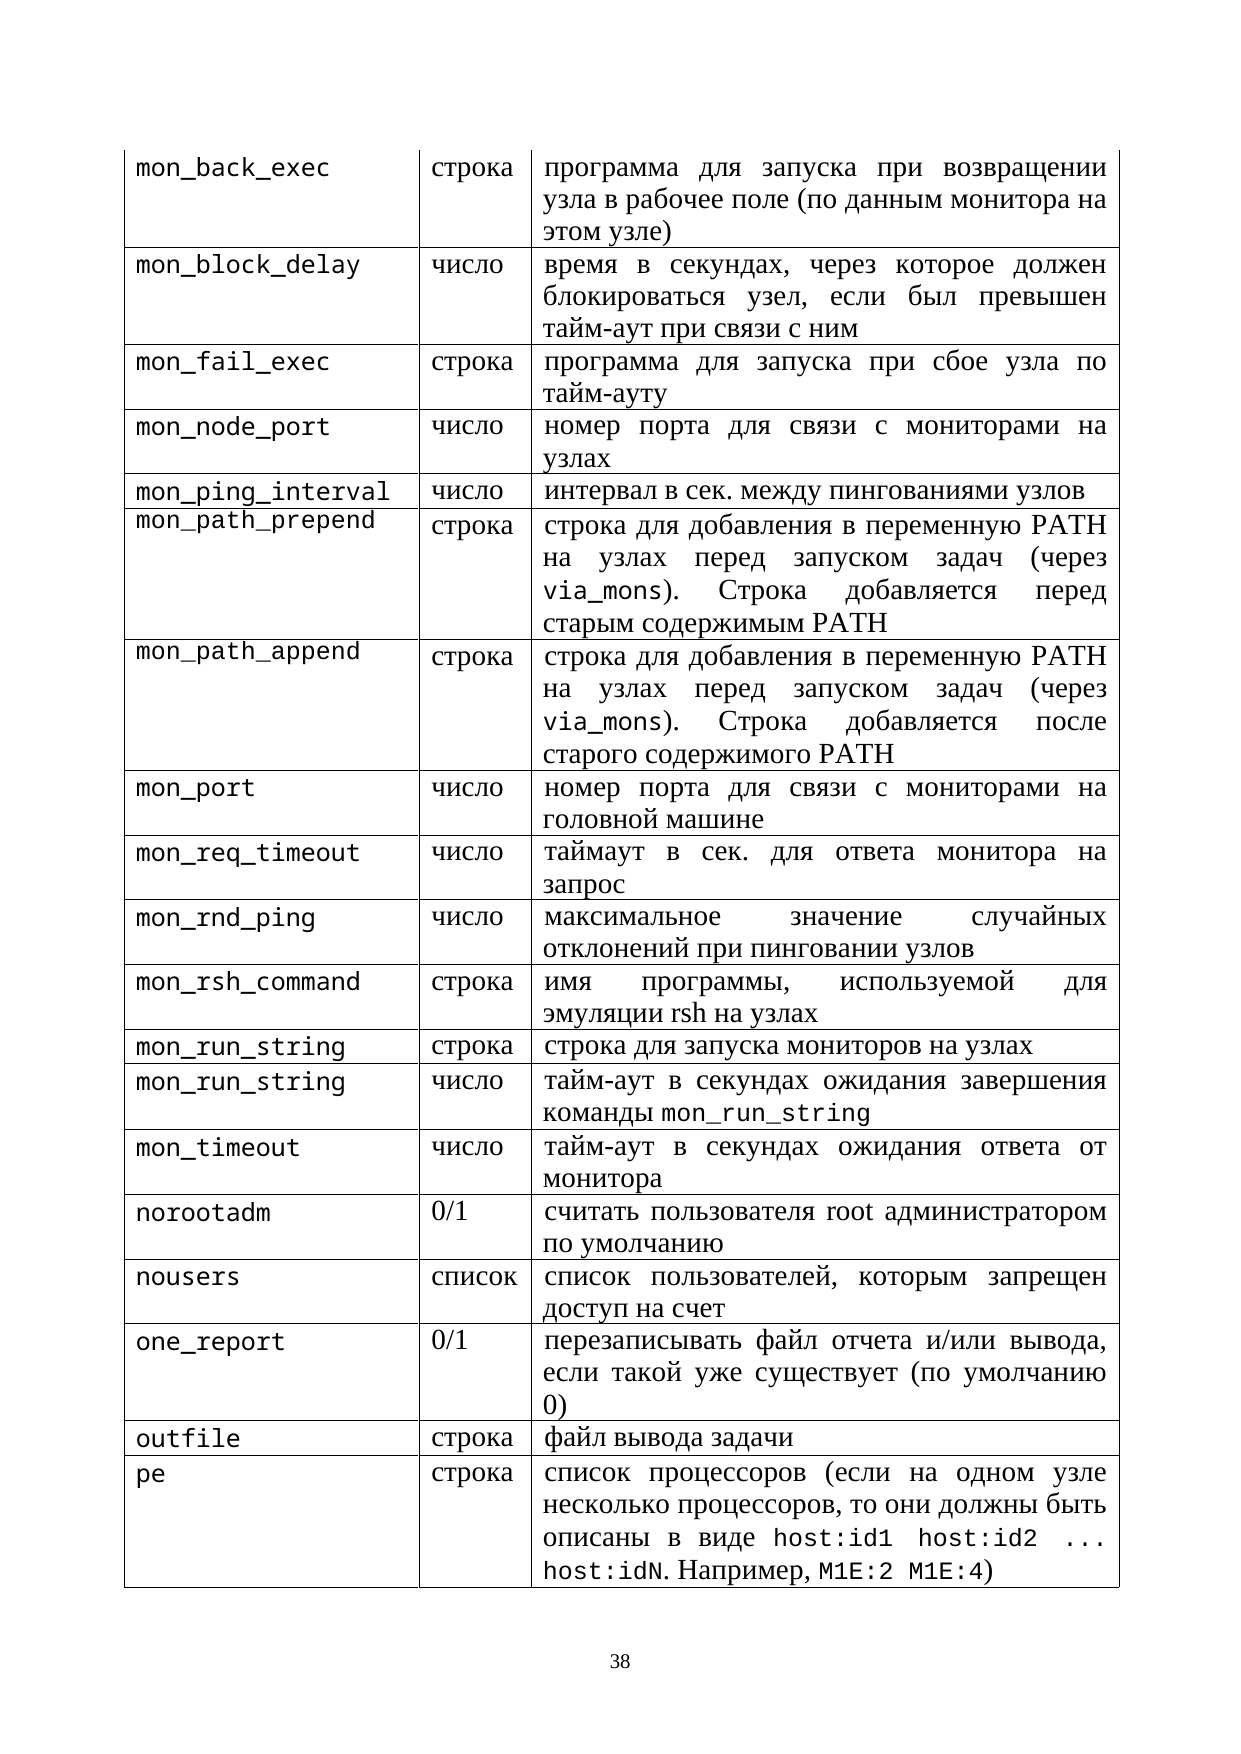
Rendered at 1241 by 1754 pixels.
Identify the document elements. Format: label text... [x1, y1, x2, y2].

table_cell тайм-аут в секундах ожидания ответа от монитора [532, 1130, 1119, 1194]
table_cell mon_port [125, 771, 418, 835]
table_cell перезаписывать файл отчета и/или вывода, если такой уже существует (по умолчанию 0) [532, 1324, 1119, 1420]
table_cell число [420, 248, 531, 344]
table_cell строка для добавления в переменную PATH на узлах перед запуском задач (через via_mons). Строка добавляется после старого содержимого PATH [532, 640, 1119, 770]
table_cell список процессоров (если на одном узле несколько процессоров, то они должны быть описаны в виде host:id1 host:id2 ... host:idN. Например, M1E:2 M1E:4) [532, 1456, 1119, 1587]
table_cell 0/1 [420, 1324, 531, 1420]
table_cell время в секундах, через которое должен блокироваться узел, если был превышен тайм-аут при связи с ним [532, 248, 1119, 344]
table_cell mon_ping_interval [125, 474, 418, 508]
table_cell mon_timeout [125, 1130, 418, 1194]
table_cell строка [420, 640, 531, 770]
table_cell программа для запуска при возвращении узла в рабочее поле (по данным монитора на этом узле) [532, 150, 1119, 247]
table_cell mon_rnd_ping [125, 900, 418, 964]
table_cell mon_block_delay [125, 248, 418, 344]
table_cell строка [420, 150, 531, 247]
table_cell mon_path_append [125, 640, 418, 770]
table_cell mon_req_timeout [125, 836, 418, 899]
table_cell pe [125, 1456, 418, 1587]
table_cell строка [420, 1456, 531, 1587]
table_cell mon_run_string [125, 1064, 418, 1129]
table_cell тайм-аут в секундах ожидания завершения команды mon_run_string [532, 1064, 1119, 1129]
table_cell mon_path_prepend [125, 509, 418, 639]
table_cell outfile [125, 1421, 418, 1455]
table_cell считать пользователя root администратором по умолчанию [532, 1195, 1119, 1259]
table_cell число [420, 474, 531, 508]
table_cell номер порта для связи с мониторами на головной машине [532, 771, 1119, 835]
table_cell число [420, 1130, 531, 1194]
table_cell максимальное значение случайных отклонений при пинговании узлов [532, 900, 1119, 964]
table_cell файл вывода задачи [532, 1421, 1119, 1455]
table_cell norootadm [125, 1195, 418, 1259]
table_cell таймаут в сек. для ответа монитора на запрос [532, 836, 1119, 899]
table_cell строка [420, 509, 531, 639]
table_cell число [420, 1064, 531, 1129]
table_cell число [420, 900, 531, 964]
table_cell mon_back_exec [125, 150, 418, 247]
table_cell nousers [125, 1260, 418, 1323]
table_cell список пользователей, которым запрещен доступ на счет [532, 1260, 1119, 1323]
table_cell номер порта для связи с мониторами на узлах [532, 410, 1119, 473]
table_cell число [420, 771, 531, 835]
table_cell 0/1 [420, 1195, 531, 1259]
table_cell интервал в сек. между пингованиями узлов [532, 474, 1119, 508]
table_cell строка для запуска мониторов на узлах [532, 1030, 1119, 1063]
table_cell mon_node_port [125, 410, 418, 473]
table_cell строка [420, 345, 531, 409]
table_cell строка для добавления в переменную PATH на узлах перед запуском задач (через via_mons). Строка добавляется перед старым содержимым PATH [532, 509, 1119, 639]
table_cell список [420, 1260, 531, 1323]
table_cell строка [420, 1421, 531, 1455]
table_cell число [420, 410, 531, 473]
table_cell имя программы, используемой для эмуляции rsh на узлах [532, 965, 1119, 1029]
table_cell программа для запуска при сбое узла по тайм-ауту [532, 345, 1119, 409]
table_cell mon_fail_exec [125, 345, 418, 409]
table_cell строка [420, 1030, 531, 1063]
table_cell строка [420, 965, 531, 1029]
table_cell mon_rsh_command [125, 965, 418, 1029]
table_cell mon_run_string [125, 1030, 418, 1063]
table_cell one_report [125, 1324, 418, 1420]
table_cell число [420, 836, 531, 899]
